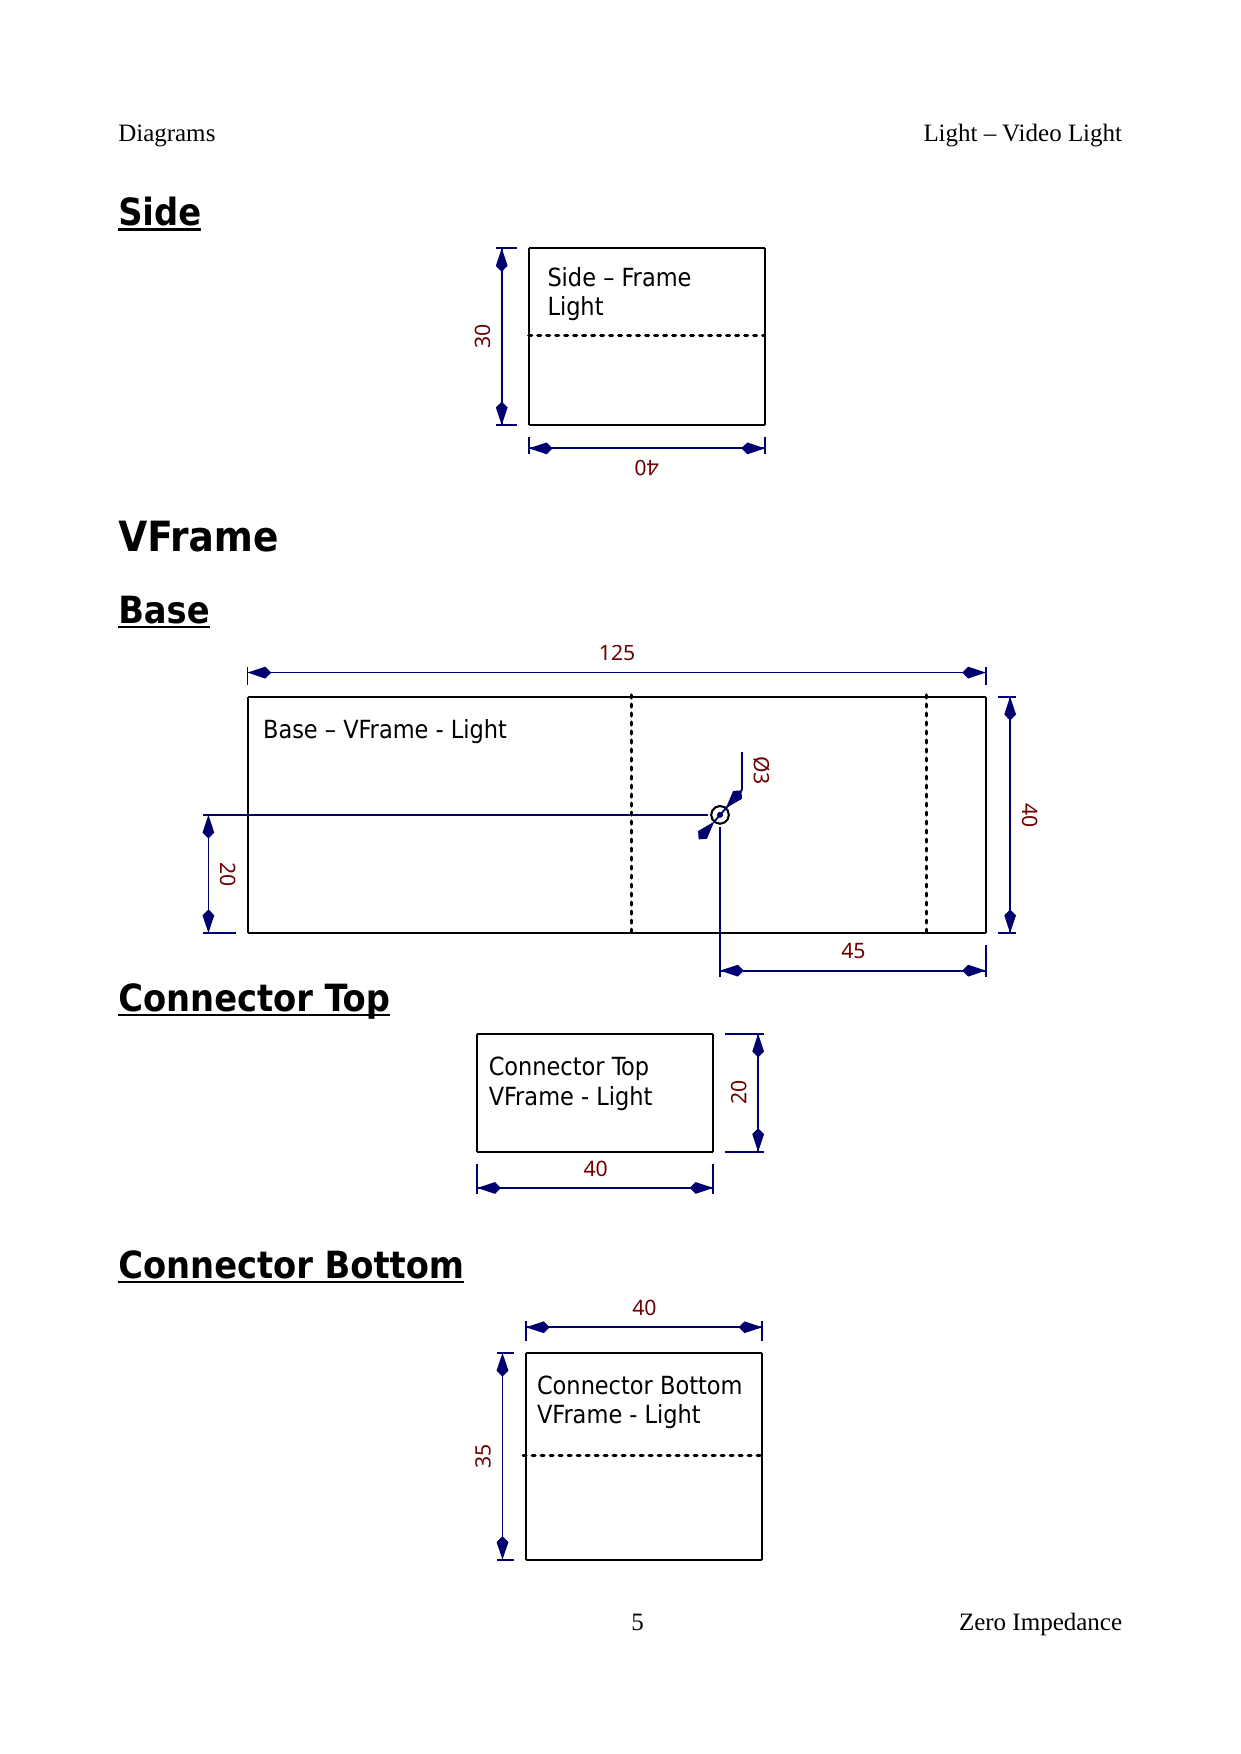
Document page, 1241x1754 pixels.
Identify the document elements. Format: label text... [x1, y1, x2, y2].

subtitle Base [118, 589, 1122, 632]
subtitle Side [118, 191, 1122, 234]
subtitle Connector Bottom [118, 1243, 1122, 1287]
subtitle VFrame [118, 513, 1122, 562]
subtitle Connector Top [118, 659, 1122, 1020]
